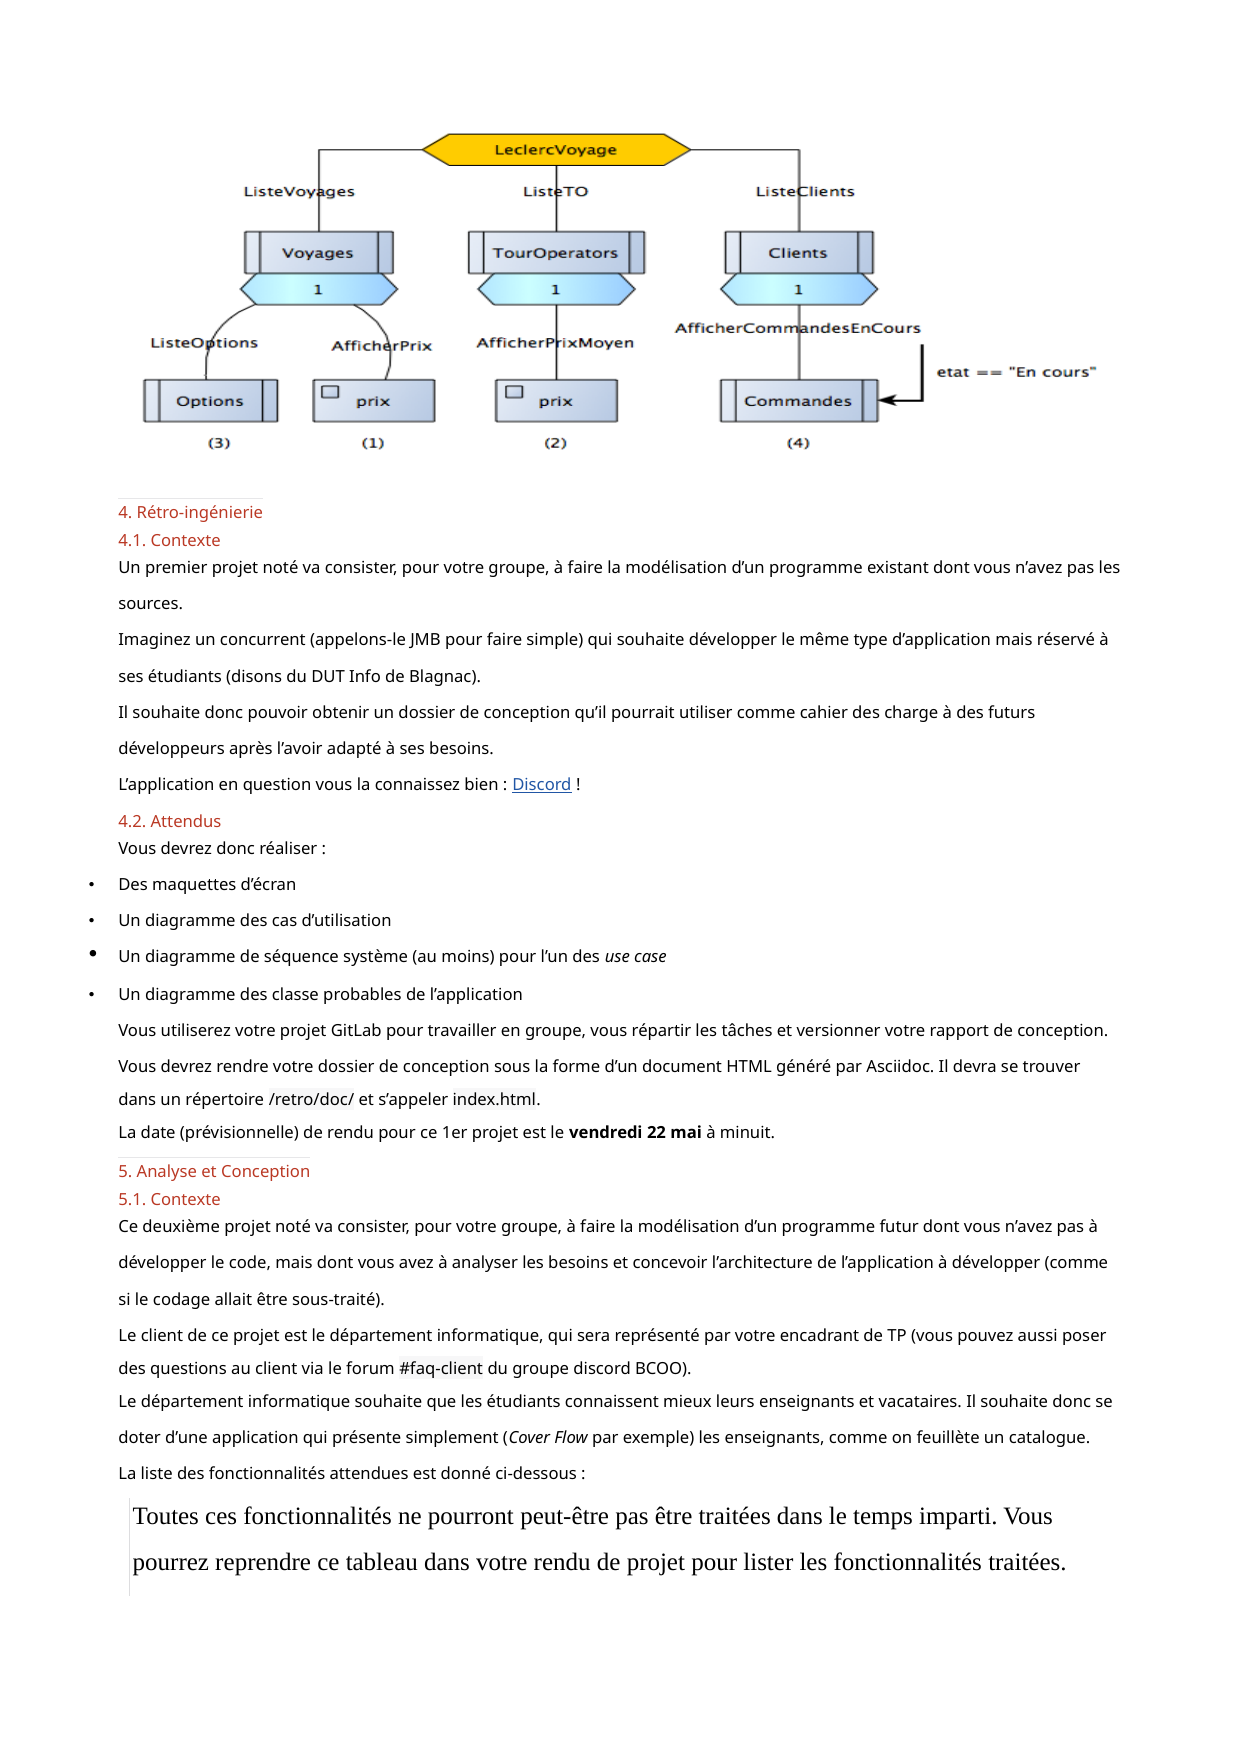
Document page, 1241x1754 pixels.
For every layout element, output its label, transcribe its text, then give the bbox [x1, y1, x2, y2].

subtitle 5.1. Contexte [118, 1188, 1122, 1210]
text Le client de ce projet est le département informatique, qui sera représenté par votre encadrant de TP (vous pouvez aussi poser des questions au client via le forum #faq-client du groupe discord BCOO). [118, 1323, 1122, 1379]
subtitle 4. Rétro-ingénierie [118, 497, 1122, 523]
text Vous devrez rendre votre dossier de conception sous la forme d’un document HTML généré par Asciidoc. Il devra se trouver dans un répertoire /retro/doc/ et s’appeler index.html. [118, 1055, 1122, 1110]
text Un premier projet noté va consister, pour votre groupe, à faire la modélisation d’un programme existant dont vous n’avez pas les sources. [118, 555, 1122, 614]
list Un diagramme des cas d’utilisation [118, 909, 1122, 932]
text L’application en question vous la connaissez bien : Discord ! [118, 773, 1122, 796]
picture [118, 118, 1123, 479]
text La date (prévisionnelle) de rendu pour ce 1er projet est le vendredi 22 mai à minuit. [118, 1121, 1122, 1143]
table_header Toutes ces fonctionnalités ne pourront peut-être pas être traitées dans le temps imparti. Vous pourrez reprendre ce tableau dans votre rendu de projet pour lister les fonctionnalités traitées. [130, 1498, 1122, 1596]
text Vous utiliserez votre projet GitLab pour travailler en groupe, vous répartir les tâches et versionner votre rapport de conception. [118, 1018, 1122, 1041]
subtitle 5. Analyse et Conception [118, 1157, 1122, 1182]
table_header [118, 1498, 129, 1596]
subtitle 4.2. Attendus [118, 809, 1122, 832]
text Imaginez un concurrent (appelons-le JMB pour faire simple) qui souhaite développer le même type d’application mais réservé à ses étudiants (disons du DUT Info de Blagnac). [118, 628, 1122, 687]
list Un diagramme de séquence système (au moins) pour l’un des use case [118, 945, 1122, 968]
text La liste des fonctionnalités attendues est donné ci-dessous : [118, 1462, 1122, 1484]
text Le département informatique souhaite que les étudiants connaissent mieux leurs enseignants et vacataires. Il souhaite donc se doter d’une application qui présente simplement (Cover Flow par exemple) les enseignants, comme on feuillète un catalogue. [118, 1389, 1122, 1448]
subtitle 4.1. Contexte [118, 528, 1122, 551]
list Un diagramme des classe probables de l’application [118, 982, 1122, 1005]
text Ce deuxième projet noté va consister, pour votre groupe, à faire la modélisation d’un programme futur dont vous n’avez pas à développer le code, mais dont vous avez à analyser les besoins et concevoir l’architecture de l’application à développer (comme si le codage allait être sous-traité). [118, 1215, 1122, 1310]
text Il souhaite donc pouvoir obtenir un dossier de conception qu’il pourrait utiliser comme cahier des charge à des futurs développeurs après l’avoir adapté à ses besoins. [118, 700, 1122, 759]
text Vous devrez donc réaliser : [118, 836, 1122, 859]
list Des maquettes d’écran [118, 873, 1122, 895]
